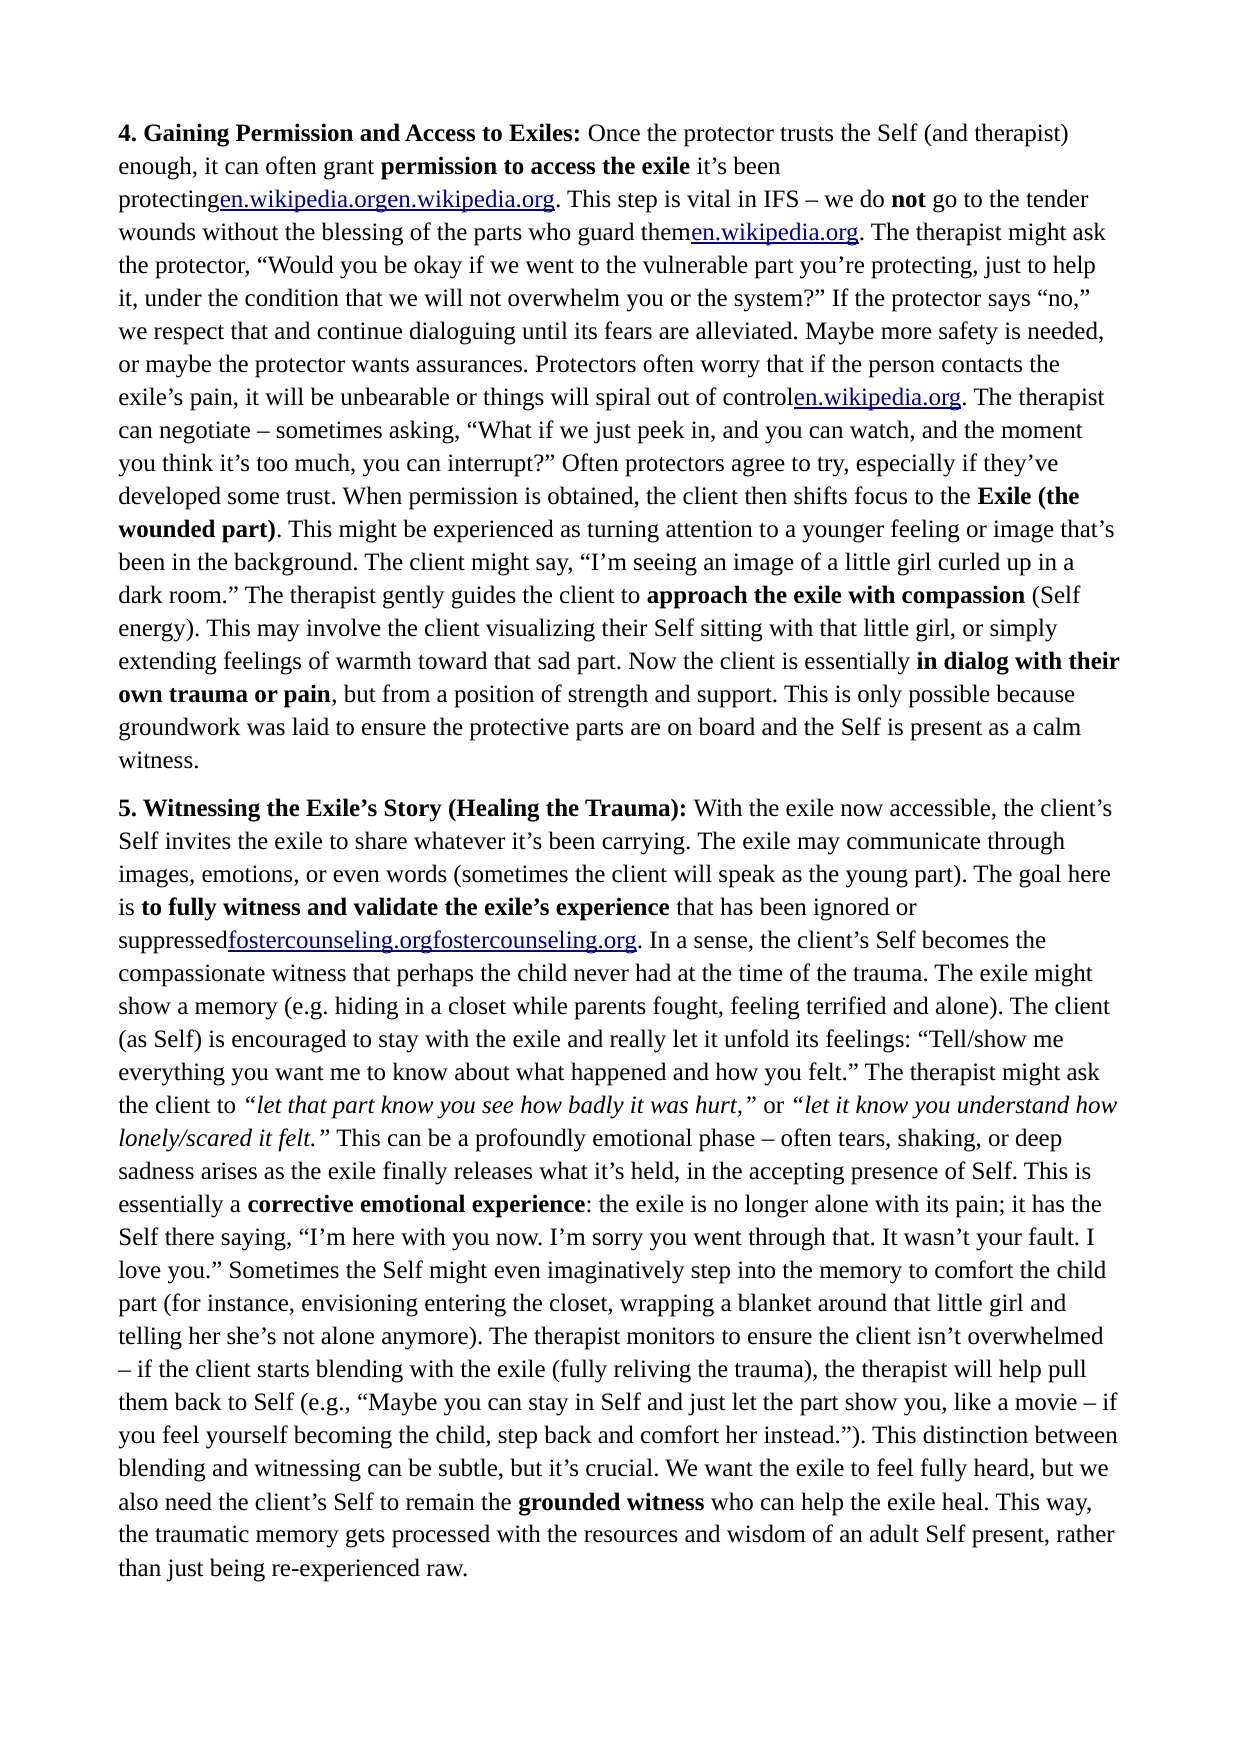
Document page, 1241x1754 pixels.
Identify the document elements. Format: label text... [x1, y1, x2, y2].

text 5. Witnessing the Exile’s Story (Healing the Trauma): With the exile now accessible, the client’s Self invites the exile to share whatever it’s been carrying. The exile may communicate through images, emotions, or even words (sometimes the client will speak as the young part). The goal here is to fully witness and validate the exile’s experience that has been ignored or suppressedfostercounseling.orgfostercounseling.org. In a sense, the client’s Self becomes the compassionate witness that perhaps the child never had at the time of the trauma. The exile might show a memory (e.g. hiding in a closet while parents fought, feeling terrified and alone). The client (as Self) is encouraged to stay with the exile and really let it unfold its feelings: “Tell/show me everything you want me to know about what happened and how you felt.” The therapist might ask the client to “let that part know you see how badly it was hurt,” or “let it know you understand how lonely/scared it felt.” This can be a profoundly emotional phase – often tears, shaking, or deep sadness arises as the exile finally releases what it’s held, in the accepting presence of Self. This is essentially a corrective emotional experience: the exile is no longer alone with its pain; it has the Self there saying, “I’m here with you now. I’m sorry you went through that. It wasn’t your fault. I love you.” Sometimes the Self might even imaginatively step into the memory to comfort the child part (for instance, envisioning entering the closet, wrapping a blanket around that little girl and telling her she’s not alone anymore). The therapist monitors to ensure the client isn’t overwhelmed – if the client starts blending with the exile (fully reliving the trauma), the therapist will help pull them back to Self (e.g., “Maybe you can stay in Self and just let the part show you, like a movie – if you feel yourself becoming the child, step back and comfort her instead.”). This distinction between blending and witnessing can be subtle, but it’s crucial. We want the exile to feel fully heard, but we also need the client’s Self to remain the grounded witness who can help the exile heal. This way, the traumatic memory gets processed with the resources and wisdom of an adult Self present, rather than just being re-experienced raw. [118, 793, 1122, 1581]
text 4. Gaining Permission and Access to Exiles: Once the protector trusts the Self (and therapist) enough, it can often grant permission to access the exile it’s been protectingen.wikipedia.orgen.wikipedia.org. This step is vital in IFS – we do not go to the tender wounds without the blessing of the parts who guard themen.wikipedia.org. The therapist might ask the protector, “Would you be okay if we went to the vulnerable part you’re protecting, just to help it, under the condition that we will not overwhelm you or the system?” If the protector says “no,” we respect that and continue dialoguing until its fears are alleviated. Maybe more safety is needed, or maybe the protector wants assurances. Protectors often worry that if the person contacts the exile’s pain, it will be unbearable or things will spiral out of controlen.wikipedia.org. The therapist can negotiate – sometimes asking, “What if we just peek in, and you can watch, and the moment you think it’s too much, you can interrupt?” Often protectors agree to try, especially if they’ve developed some trust. When permission is obtained, the client then shifts focus to the Exile (the wounded part). This might be experienced as turning attention to a younger feeling or image that’s been in the background. The client might say, “I’m seeing an image of a little girl curled up in a dark room.” The therapist gently guides the client to approach the exile with compassion (Self energy). This may involve the client visualizing their Self sitting with that little girl, or simply extending feelings of warmth toward that sad part. Now the client is essentially in dialog with their own trauma or pain, but from a position of strength and support. This is only possible because groundwork was laid to ensure the protective parts are on board and the Self is present as a calm witness. [118, 118, 1122, 774]
